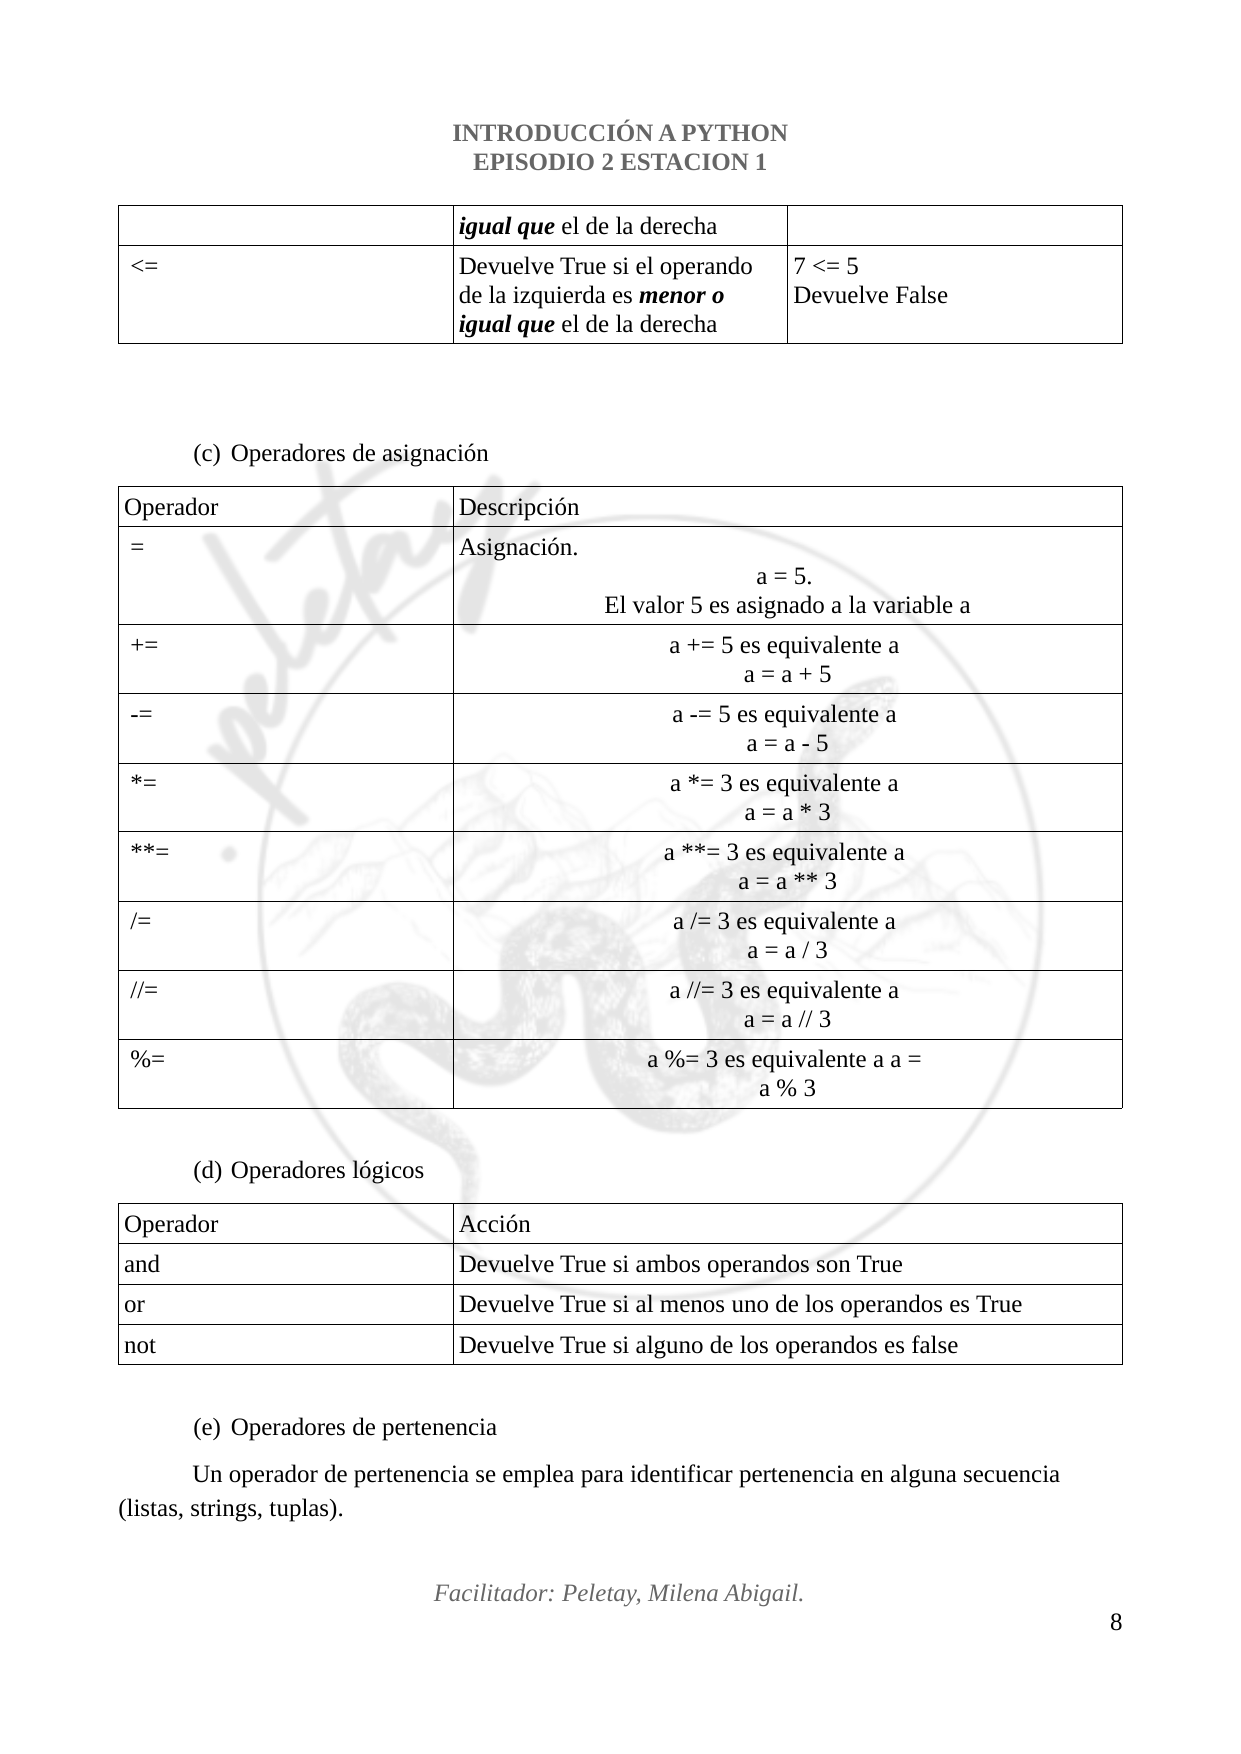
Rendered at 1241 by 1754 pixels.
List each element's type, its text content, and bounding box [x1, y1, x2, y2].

table_cell <= [119, 246, 453, 343]
table_cell igual que el de la derecha [454, 206, 787, 245]
table_cell a *= 3 es equivalente a a = a * 3 [454, 764, 1122, 831]
table_header Descripción [454, 487, 1122, 526]
table_cell or [119, 1285, 453, 1324]
table_cell //= [119, 971, 453, 1039]
table_cell a //= 3 es equivalente a a = a // 3 [454, 971, 1122, 1039]
table_header Operador [119, 487, 453, 526]
table_cell [119, 206, 453, 245]
table_cell Devuelve True si al menos uno de los operandos es True [454, 1285, 1122, 1324]
table_header Acción [454, 1204, 1122, 1243]
table_cell /= [119, 902, 453, 969]
table_cell = [119, 527, 453, 624]
text Un operador de pertenencia se emplea para identificar pertenencia en alguna secuencia (listas, strings, tuplas). [118, 1459, 1122, 1521]
table_cell not [119, 1325, 453, 1364]
table_cell and [119, 1244, 453, 1284]
table_cell a -= 5 es equivalente a a = a - 5 [454, 694, 1122, 762]
table_cell a **= 3 es equivalente a a = a ** 3 [454, 832, 1122, 901]
table_cell **= [119, 832, 453, 901]
table_cell [788, 206, 1122, 245]
table_cell *= [119, 764, 453, 831]
table_cell Devuelve True si ambos operandos son True [454, 1244, 1122, 1284]
list Operadores lógicos [193, 1155, 1122, 1184]
table_cell %= [119, 1040, 453, 1108]
table_header Operador [119, 1204, 453, 1243]
table_cell a /= 3 es equivalente a a = a / 3 [454, 902, 1122, 969]
table_cell 7 <= 5 Devuelve False [788, 246, 1122, 343]
table_cell Devuelve True si el operando de la izquierda es menor o igual que el de la derecha [454, 246, 787, 343]
table_cell Asignación. a = 5. El valor 5 es asignado a la variable a [454, 527, 1122, 624]
table_cell a %= 3 es equivalente a a = a % 3 [454, 1040, 1122, 1108]
table_cell Devuelve True si alguno de los operandos es false [454, 1325, 1122, 1364]
table_cell -= [119, 694, 453, 762]
list Operadores de pertenencia [193, 1412, 1122, 1441]
list Operadores de asignación [193, 438, 1122, 467]
table_cell a += 5 es equivalente a a = a + 5 [454, 625, 1122, 693]
table_cell += [119, 625, 453, 693]
